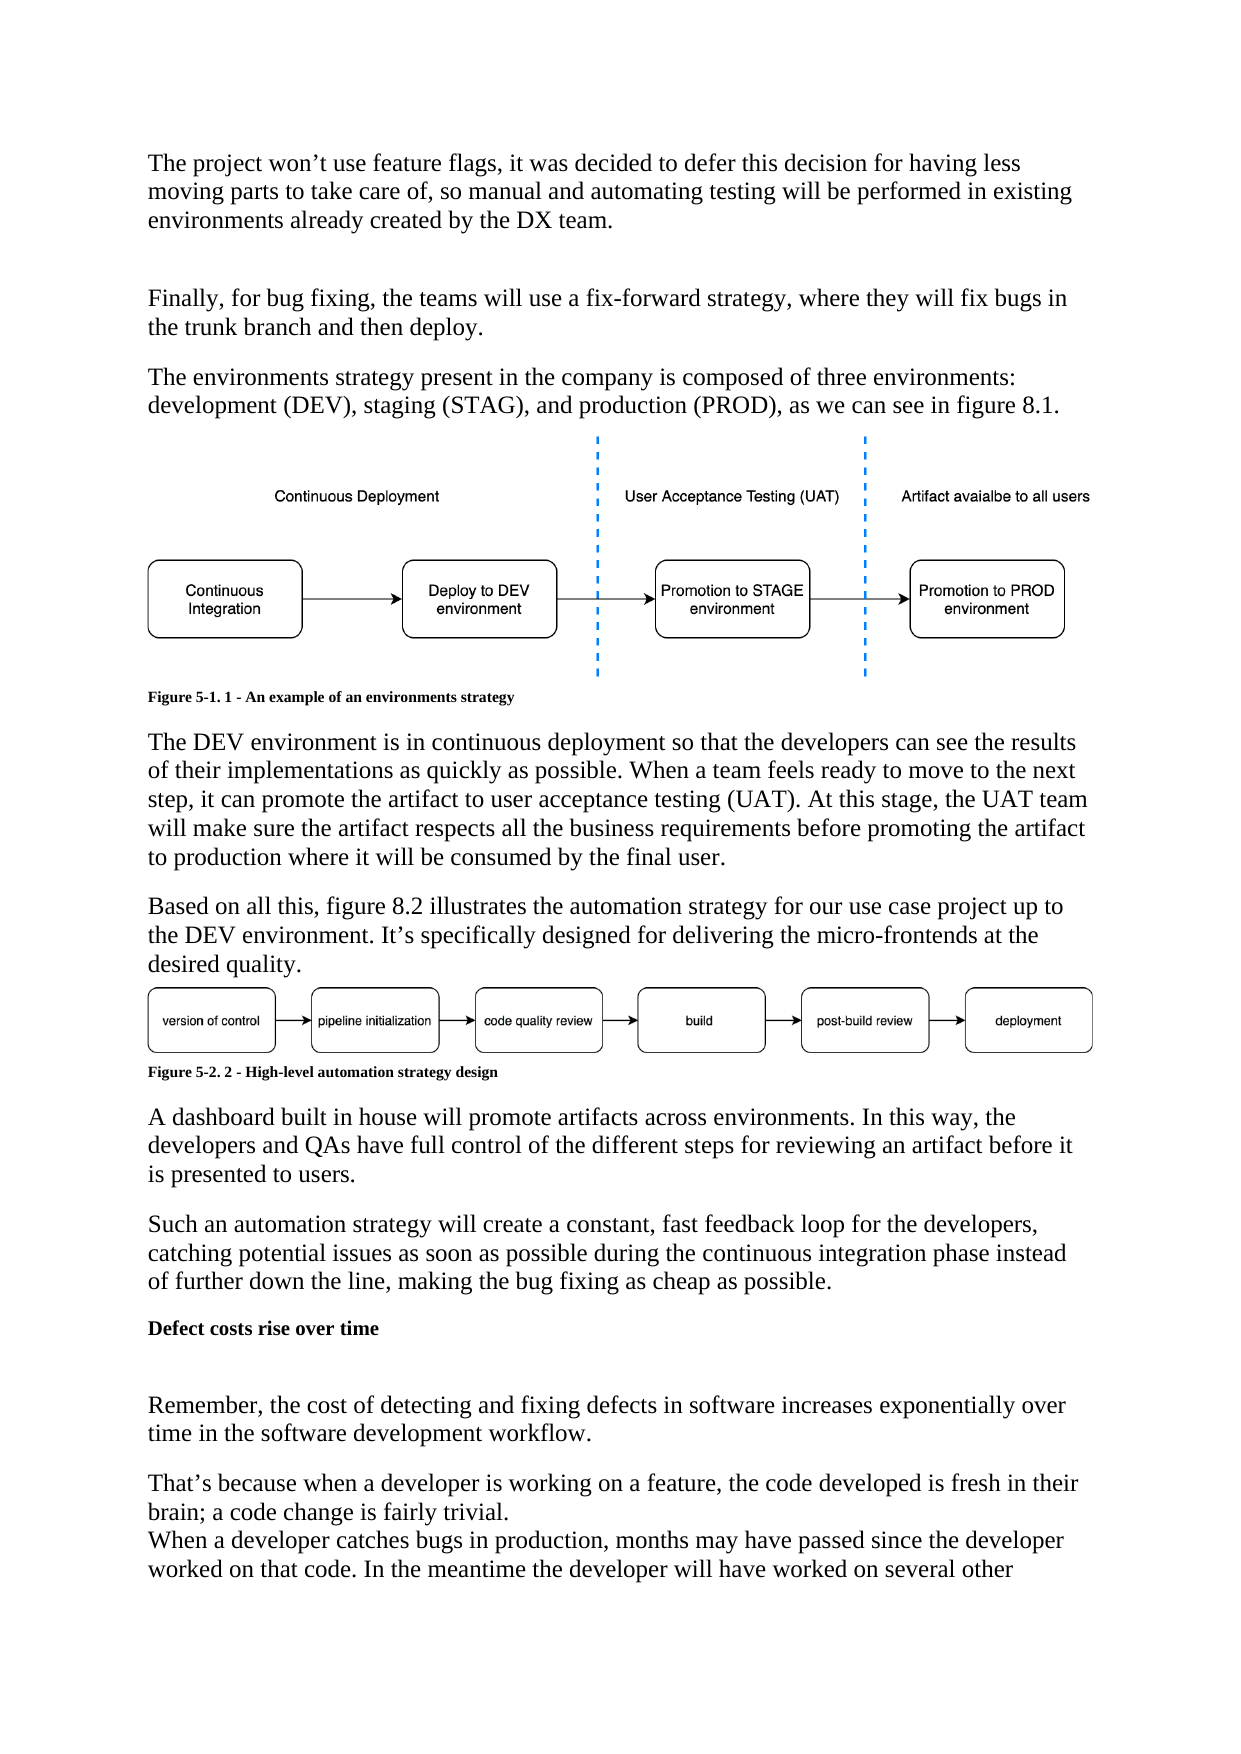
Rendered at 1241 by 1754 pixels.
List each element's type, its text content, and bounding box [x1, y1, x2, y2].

text That’s because when a developer is working on a feature, the code developed is fresh in their brain; a code change is fairly trivial. When a developer catches bugs in production, months may have passed since the developer worked on that code. In the meantime the developer will have worked on several other [148, 1468, 1093, 1583]
text The environments strategy present in the company is composed of three environments: development (DEV), staging (STAG), and production (PROD), as we can see in figure 8.1. [148, 362, 1093, 419]
subtitle Defect costs rise over time [148, 1316, 1093, 1340]
text Such an automation strategy will create a constant, fast feedback loop for the developers, catching potential issues as soon as possible during the continuous integration phase instead of further down the line, making the bug fixing as cheap as possible. [148, 1209, 1093, 1295]
text Remember, the cost of detecting and fixing defects in software increases exponentially over time in the software development workflow. [148, 1361, 1093, 1447]
text Finally, for bug fixing, the teams will use a fix-forward strategy, where they will fix bugs in the trunk branch and then deploy. [148, 255, 1093, 341]
subtitle Figure 5-2. 2 - High-level automation strategy design [148, 1063, 1093, 1081]
text A dashboard built in house will promote artifacts across environments. In this way, the developers and QAs have full control of the different steps for reviewing an artifact before it is presented to users. [148, 1102, 1093, 1188]
subtitle Figure 5-1. 1 - An example of an environments strategy [148, 688, 1093, 706]
text Based on all this, figure 8.2 illustrates the automation strategy for our use case project up to the DEV environment. It’s specifically designed for delivering the micro-frontends at the desired quality. [148, 891, 1093, 977]
text The project won’t use feature flags, it was decided to defer this decision for having less moving parts to take care of, so manual and automating testing will be performed in existing environments already created by the DX team. [148, 148, 1093, 234]
text The DEV environment is in continuous deployment so that the developers can see the results of their implementations as quickly as possible. When a team feels ready to move to the next step, it can promote the artifact to user acceptance testing (UAT). At this stage, the UAT team will make sure the artifact respects all the business requirements before promoting the artifact to production where it will be consumed by the final user. [148, 727, 1093, 870]
